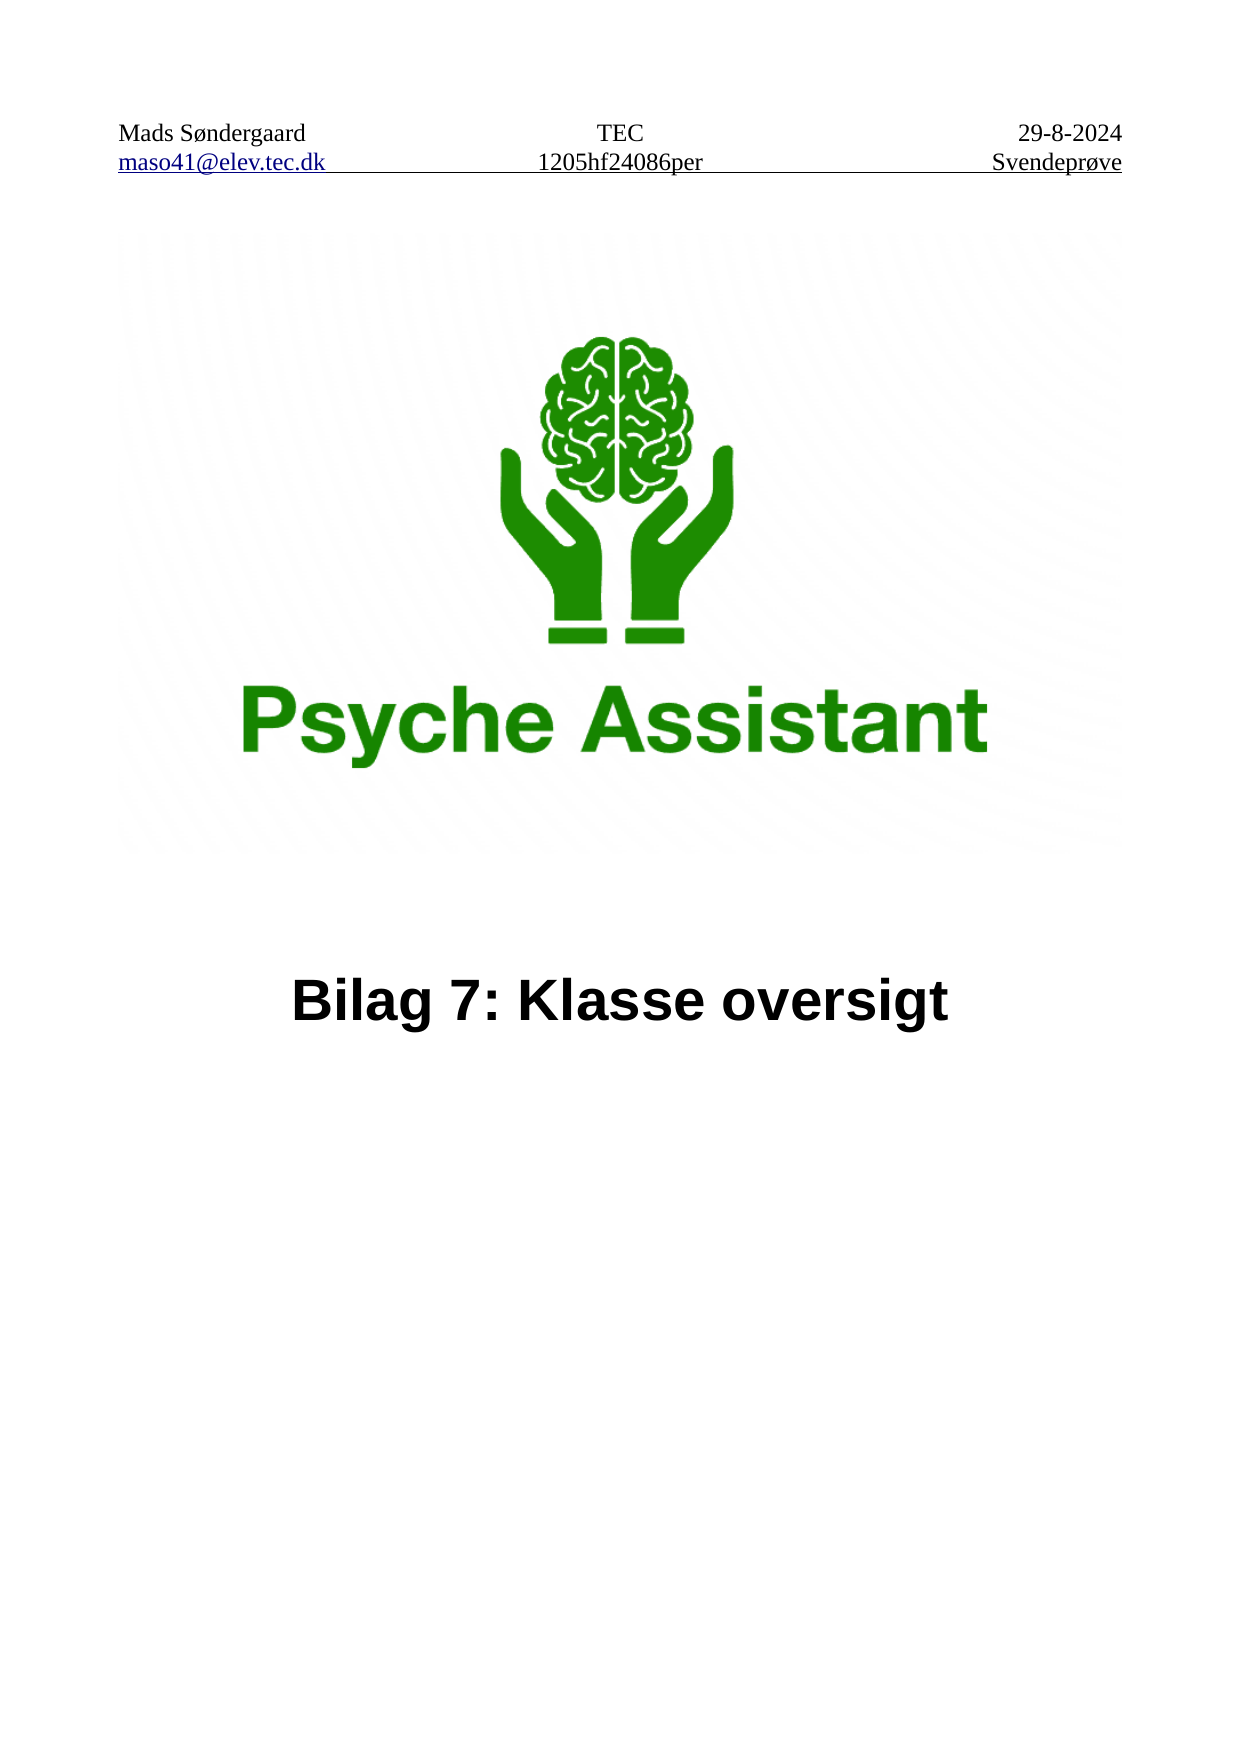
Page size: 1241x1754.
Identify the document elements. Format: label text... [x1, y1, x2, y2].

picture [118, 233, 1123, 855]
title Bilag 7: Klasse oversigt [118, 966, 1122, 1033]
